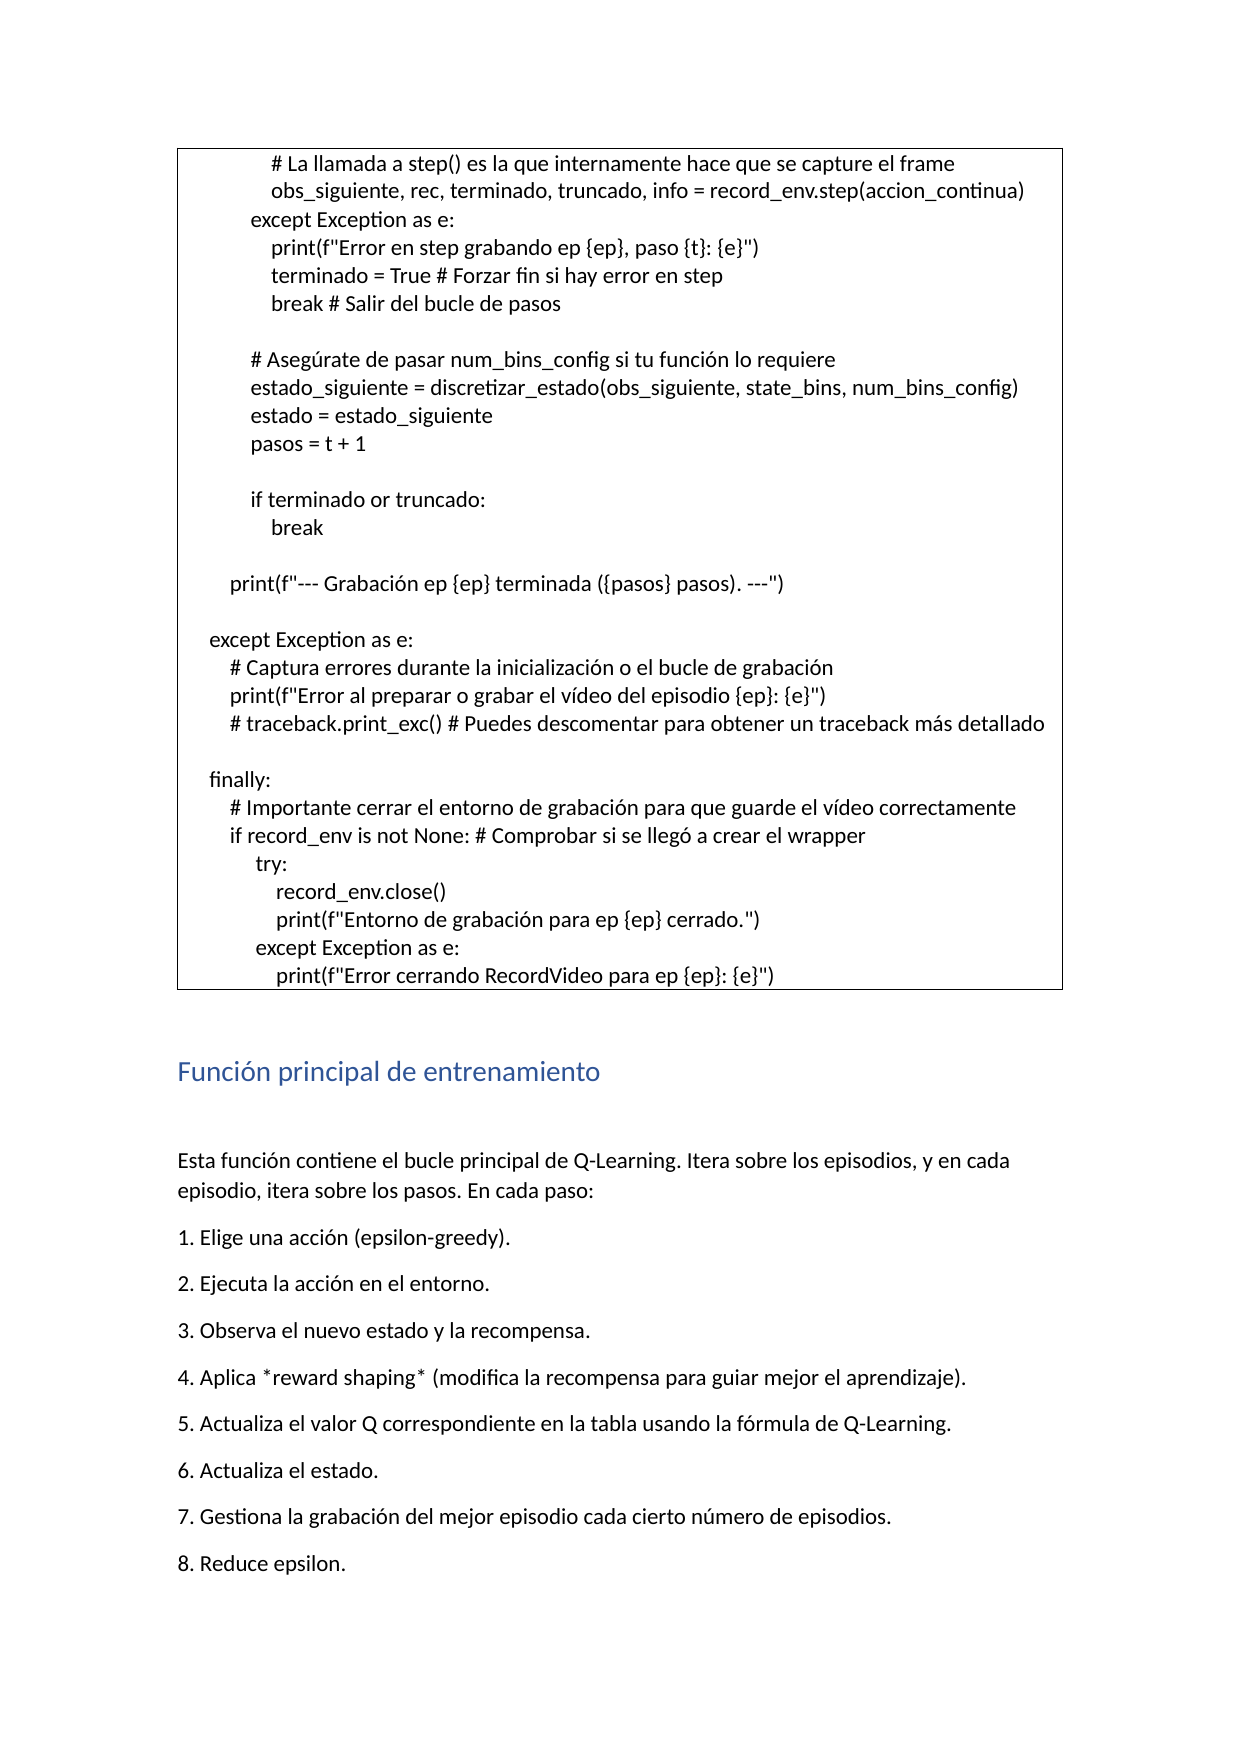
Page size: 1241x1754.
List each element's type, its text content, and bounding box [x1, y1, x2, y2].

text 3. Observa el nuevo estado y la recompensa. [177, 1316, 1063, 1344]
text 5. Actualiza el valor Q correspondiente en la tabla usando la fórmula de Q-Learning. [177, 1409, 1063, 1437]
text 6. Actualiza el estado. [177, 1456, 1063, 1484]
text 8. Reduce epsilon. [177, 1549, 1063, 1577]
text 1. Elige una acción (epsilon-greedy). [177, 1223, 1063, 1251]
subtitle Función principal de entrenamiento [177, 1053, 1063, 1089]
text 2. Ejecuta la acción en el entorno. [177, 1269, 1063, 1297]
text 4. Aplica *reward shaping* (modifica la recompensa para guiar mejor el aprendizaje). [177, 1363, 1063, 1391]
table_header # La llamada a step() es la que internamente hace que se capture el frame obs_siguiente, rec, terminado, truncado, info = record_env.step(accion_continua) except Exception as e: print(f"Error en step grabando ep {ep}, paso {t}: {e}") terminado = True # Forzar fin si hay error en step break # Salir del bucle de pasos # Asegúrate de pasar num_bins_config si tu función lo requiere estado_siguiente = discretizar_estado(obs_siguiente, state_bins, num_bins_config) estado = estado_siguiente pasos = t + 1 if terminado or truncado: break print(f"--- Grabación ep {ep} terminada ({pasos} pasos). ---") except Exception as e: # Captura errores durante la inicialización o el bucle de grabación print(f"Error al preparar o grabar el vídeo del episodio {ep}: {e}") # traceback.print_exc() # Puedes descomentar para obtener un traceback más detallado finally: # Importante cerrar el entorno de grabación para que guarde el vídeo correctamente if record_env is not None: # Comprobar si se llegó a crear el wrapper try: record_env.close() print(f"Entorno de grabación para ep {ep} cerrado.") except Exception as e: print(f"Error cerrando RecordVideo para ep {ep}: {e}") [178, 149, 1062, 989]
text 7. Gestiona la grabación del mejor episodio cada cierto número de episodios. [177, 1502, 1063, 1530]
text Esta función contiene el bucle principal de Q-Learning. Itera sobre los episodios, y en cada episodio, itera sobre los pasos. En cada paso: [177, 1146, 1063, 1204]
